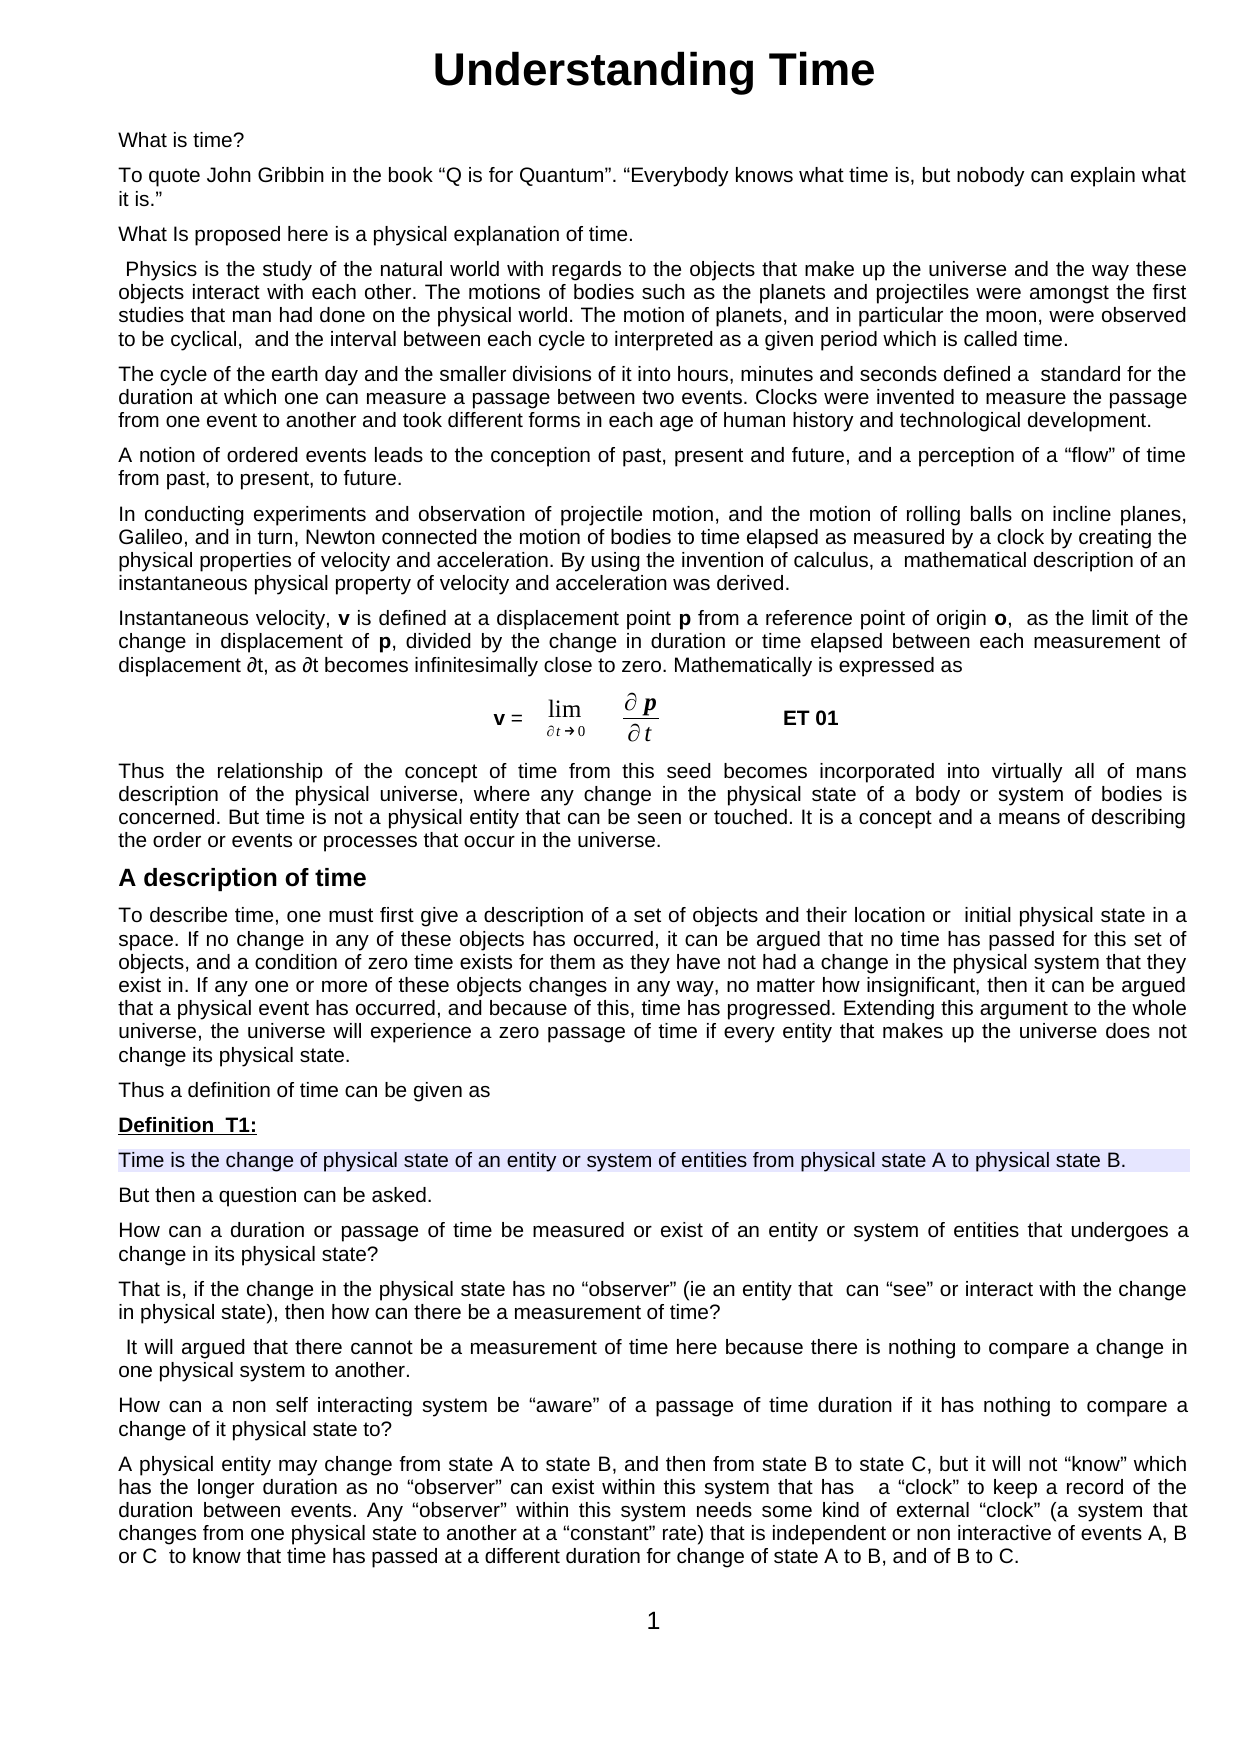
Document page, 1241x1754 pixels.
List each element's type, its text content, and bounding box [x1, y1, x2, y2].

text Definition T1: [118, 1113, 1190, 1137]
text Time is the change of physical state of an entity or system of entities from physical state A to physical state B. [118, 1149, 1190, 1172]
text To describe time, one must first give a description of a set of objects and their location or initial physical state in a space. If no change in any of these objects has occurred, it can be argued that no time has passed for this set of objects, and a condition of zero time exists for them as they have not had a change in the physical system that they exist in. If any one or more of these objects changes in any way, no matter how insignificant, then it can be argued that a physical event has occurred, and because of this, time has progressed. Extending this argument to the whole universe, the universe will experience a zero passage of time if every entity that makes up the universe does not change its physical state. [118, 904, 1188, 1067]
text Thus the relationship of the concept of time from this seed becomes incorporated into virtually all of mans description of the physical universe, where any change in the physical state of a body or system of bodies is concerned. But time is not a physical entity that can be seen or touched. It is a concept and a means of describing the order or events or processes that occur in the universe. [118, 759, 1188, 852]
text In conducting experiments and observation of projectile motion, and the motion of rolling balls on incline planes, Galileo, and in turn, Newton connected the motion of bodies to time elapsed as measured by a clock by creating the physical properties of velocity and acceleration. By using the invention of calculus, a mathematical description of an instantaneous physical property of velocity and acceleration was derived. [118, 502, 1188, 595]
text That is, if the change in the physical state has no “observer” (ie an entity that can “see” or interact with the change in physical state), then how can there be a measurement of time? [118, 1277, 1190, 1324]
text What Is proposed here is a physical explanation of time. [118, 222, 1188, 246]
text Physics is the study of the natural world with regards to the objects that make up the universe and the way these objects interact with each other. The motions of bodies such as the planets and projectiles were amongst the first studies that man had done on the physical world. The motion of planets, and in particular the moon, were observed to be cyclical, and the interval between each cycle to interpreted as a given period which is called time. [118, 257, 1188, 350]
text What is time? [118, 129, 1188, 152]
text Understanding Time [118, 44, 1190, 95]
text The cycle of the earth day and the smaller divisions of it into hours, minutes and seconds defined a standard for the duration at which one can measure a passage between two events. Clocks were invented to measure the passage from one event to another and took different forms in each age of human history and technological development. [118, 362, 1188, 432]
text Instantaneous velocity, v is defined at a displacement point p from a reference point of origin o, as the limit of the change in displacement of p, divided by the change in duration or time elapsed between each measurement of displacement ∂t, as ∂t becomes infinitesimally close to zero. Mathematically is expressed as [118, 607, 1188, 677]
text It will argued that there cannot be a measurement of time here because there is nothing to compare a change in one physical system to another. [118, 1336, 1190, 1382]
text Thus a definition of time can be given as [118, 1078, 1188, 1102]
text How can a duration or passage of time be measured or exist of an entity or system of entities that undergoes a change in its physical state? [118, 1219, 1190, 1265]
text How can a non self interacting system be “aware” of a passage of time duration if it has nothing to compare a change of it physical state to? [118, 1394, 1190, 1440]
text But then a question can be asked. [118, 1184, 1190, 1207]
text A notion of ordered events leads to the conception of past, present and future, and a perception of a “flow” of time from past, to present, to future. [118, 444, 1188, 490]
text A description of time [118, 864, 1188, 892]
text To quote John Gribbin in the book “Q is for Quantum”. “Everybody knows what time is, but nobody can explain what it is.” [118, 164, 1188, 210]
text v = ET 01 [118, 688, 1188, 747]
text A physical entity may change from state A to state B, and then from state B to state C, but it will not “know” which has the longer duration as no “observer” can exist within this system that has a “clock” to keep a record of the duration between events. Any “observer” within this system needs some kind of external “clock” (a system that changes from one physical state to another at a “constant” rate) that is independent or non interactive of events A, B or C to know that time has passed at a different duration for change of state A to B, and of B to C. [118, 1452, 1190, 1568]
